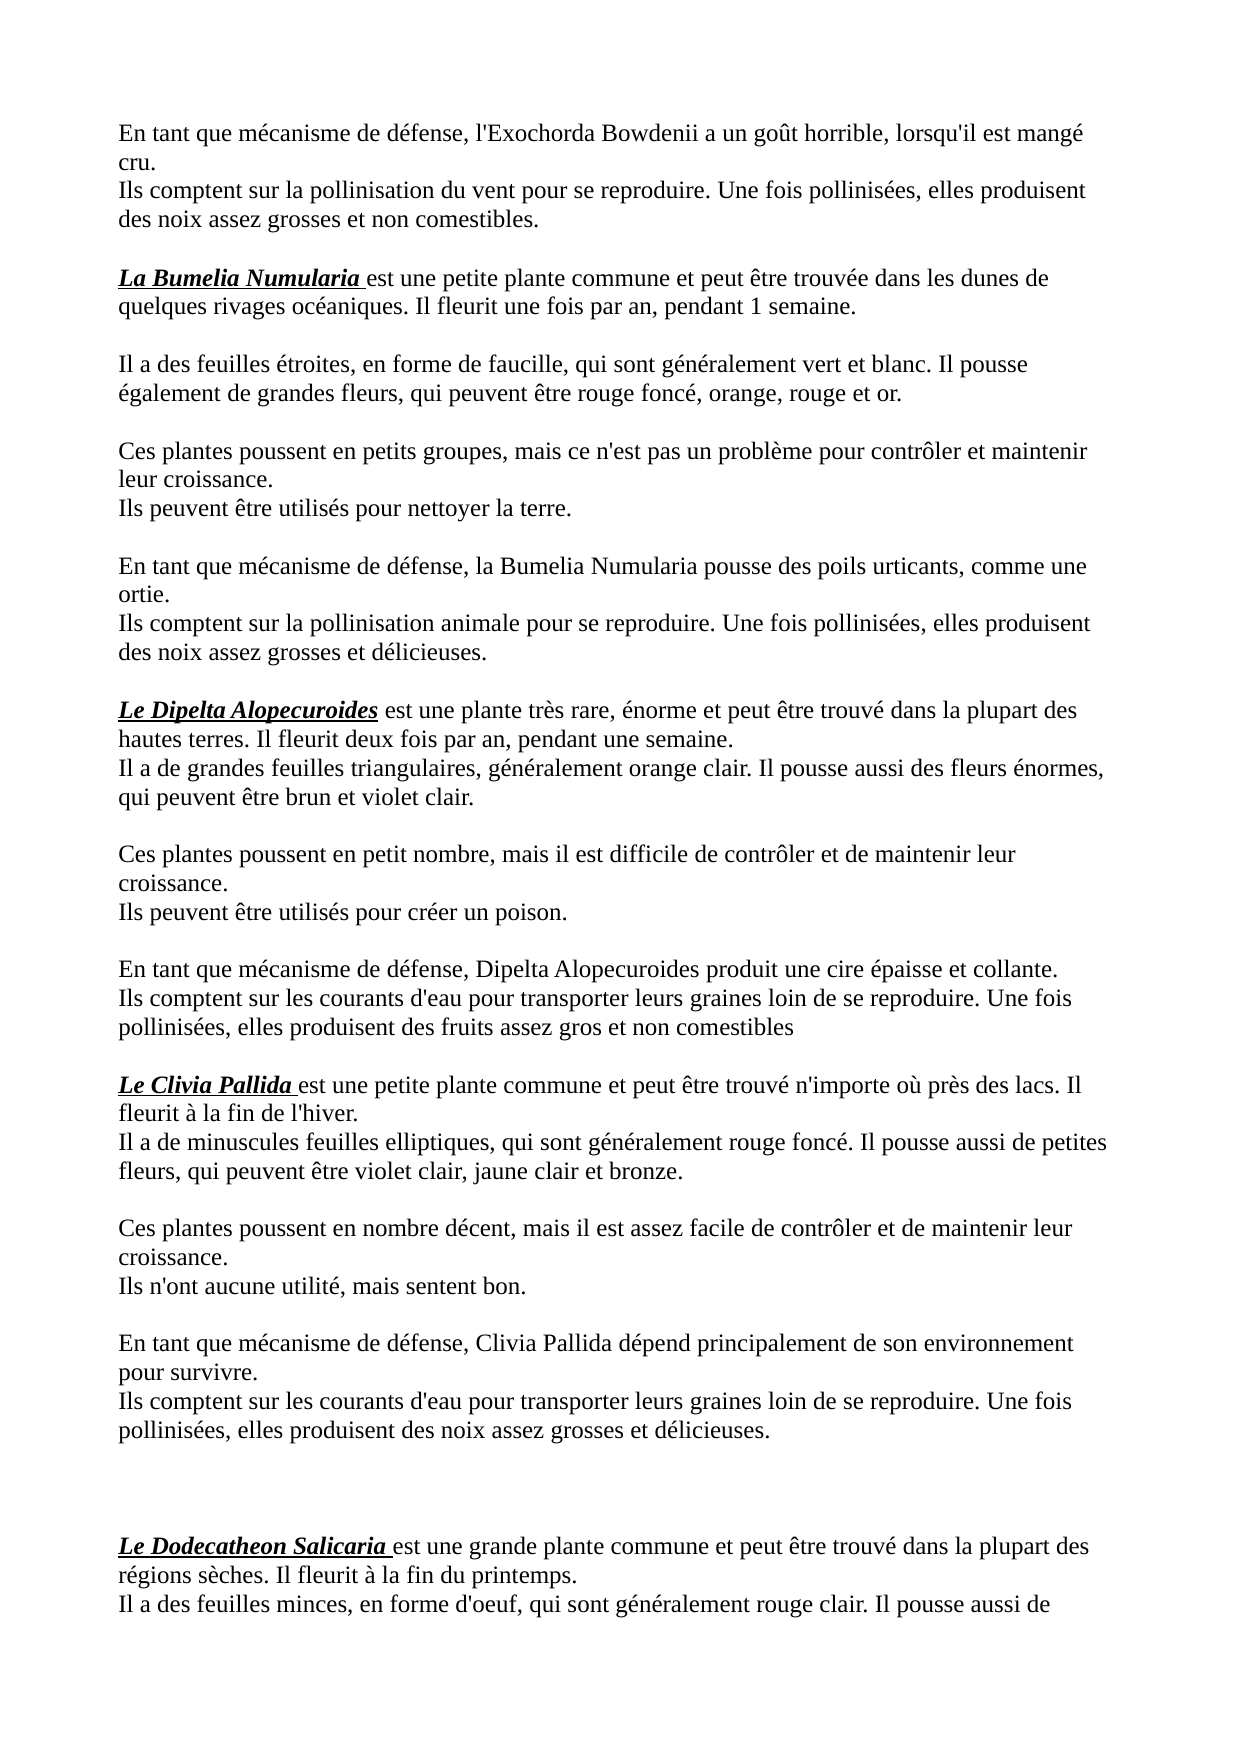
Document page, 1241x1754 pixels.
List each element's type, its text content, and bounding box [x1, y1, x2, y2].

text Le Clivia Pallida est une petite plante commune et peut être trouvé n'importe où près des lacs. Il fleurit à la fin de l'hiver. Il a de minuscules feuilles elliptiques, qui sont généralement rouge foncé. Il pousse aussi de petites fleurs, qui peuvent être violet clair, jaune clair et bronze. Ces plantes poussent en nombre décent, mais il est assez facile de contrôler et de maintenir leur croissance. Ils n'ont aucune utilité, mais sentent bon. En tant que mécanisme de défense, Clivia Pallida dépend principalement de son environnement pour survivre. Ils comptent sur les courants d'eau pour transporter leurs graines loin de se reproduire. Une fois pollinisées, elles produisent des noix assez grosses et délicieuses. [118, 1070, 1122, 1443]
text En tant que mécanisme de défense, l'Exochorda Bowdenii a un goût horrible, lorsqu'il est mangé cru. [118, 118, 1122, 176]
text Le Dipelta Alopecuroides est une plante très rare, énorme et peut être trouvé dans la plupart des hautes terres. Il fleurit deux fois par an, pendant une semaine. Il a de grandes feuilles triangulaires, généralement orange clair. Il pousse aussi des fleurs énormes, qui peuvent être brun et violet clair. Ces plantes poussent en petit nombre, mais il est difficile de contrôler et de maintenir leur croissance. Ils peuvent être utilisés pour créer un poison. En tant que mécanisme de défense, Dipelta Alopecuroides produit une cire épaisse et collante. Ils comptent sur les courants d'eau pour transporter leurs graines loin de se reproduire. Une fois pollinisées, elles produisent des fruits assez gros et non comestibles [118, 695, 1122, 1040]
text Ils comptent sur la pollinisation du vent pour se reproduire. Une fois pollinisées, elles produisent des noix assez grosses et non comestibles. [118, 176, 1122, 233]
text Ces plantes poussent en petits groupes, mais ce n'est pas un problème pour contrôler et maintenir leur croissance. [118, 436, 1122, 493]
text Le Dodecatheon Salicaria est une grande plante commune et peut être trouvé dans la plupart des régions sèches. Il fleurit à la fin du printemps. Il a des feuilles minces, en forme d'oeuf, qui sont généralement rouge clair. Il pousse aussi de [118, 1531, 1122, 1617]
text La Bumelia Numularia est une petite plante commune et peut être trouvée dans les dunes de quelques rivages océaniques. Il fleurit une fois par an, pendant 1 semaine. [118, 263, 1122, 320]
text Ils peuvent être utilisés pour nettoyer la terre. [118, 493, 1122, 522]
text Ils comptent sur la pollinisation animale pour se reproduire. Une fois pollinisées, elles produisent des noix assez grosses et délicieuses. [118, 608, 1122, 666]
text Il a des feuilles étroites, en forme de faucille, qui sont généralement vert et blanc. Il pousse également de grandes fleurs, qui peuvent être rouge foncé, orange, rouge et or. [118, 349, 1122, 407]
text En tant que mécanisme de défense, la Bumelia Numularia pousse des poils urticants, comme une ortie. [118, 551, 1122, 608]
